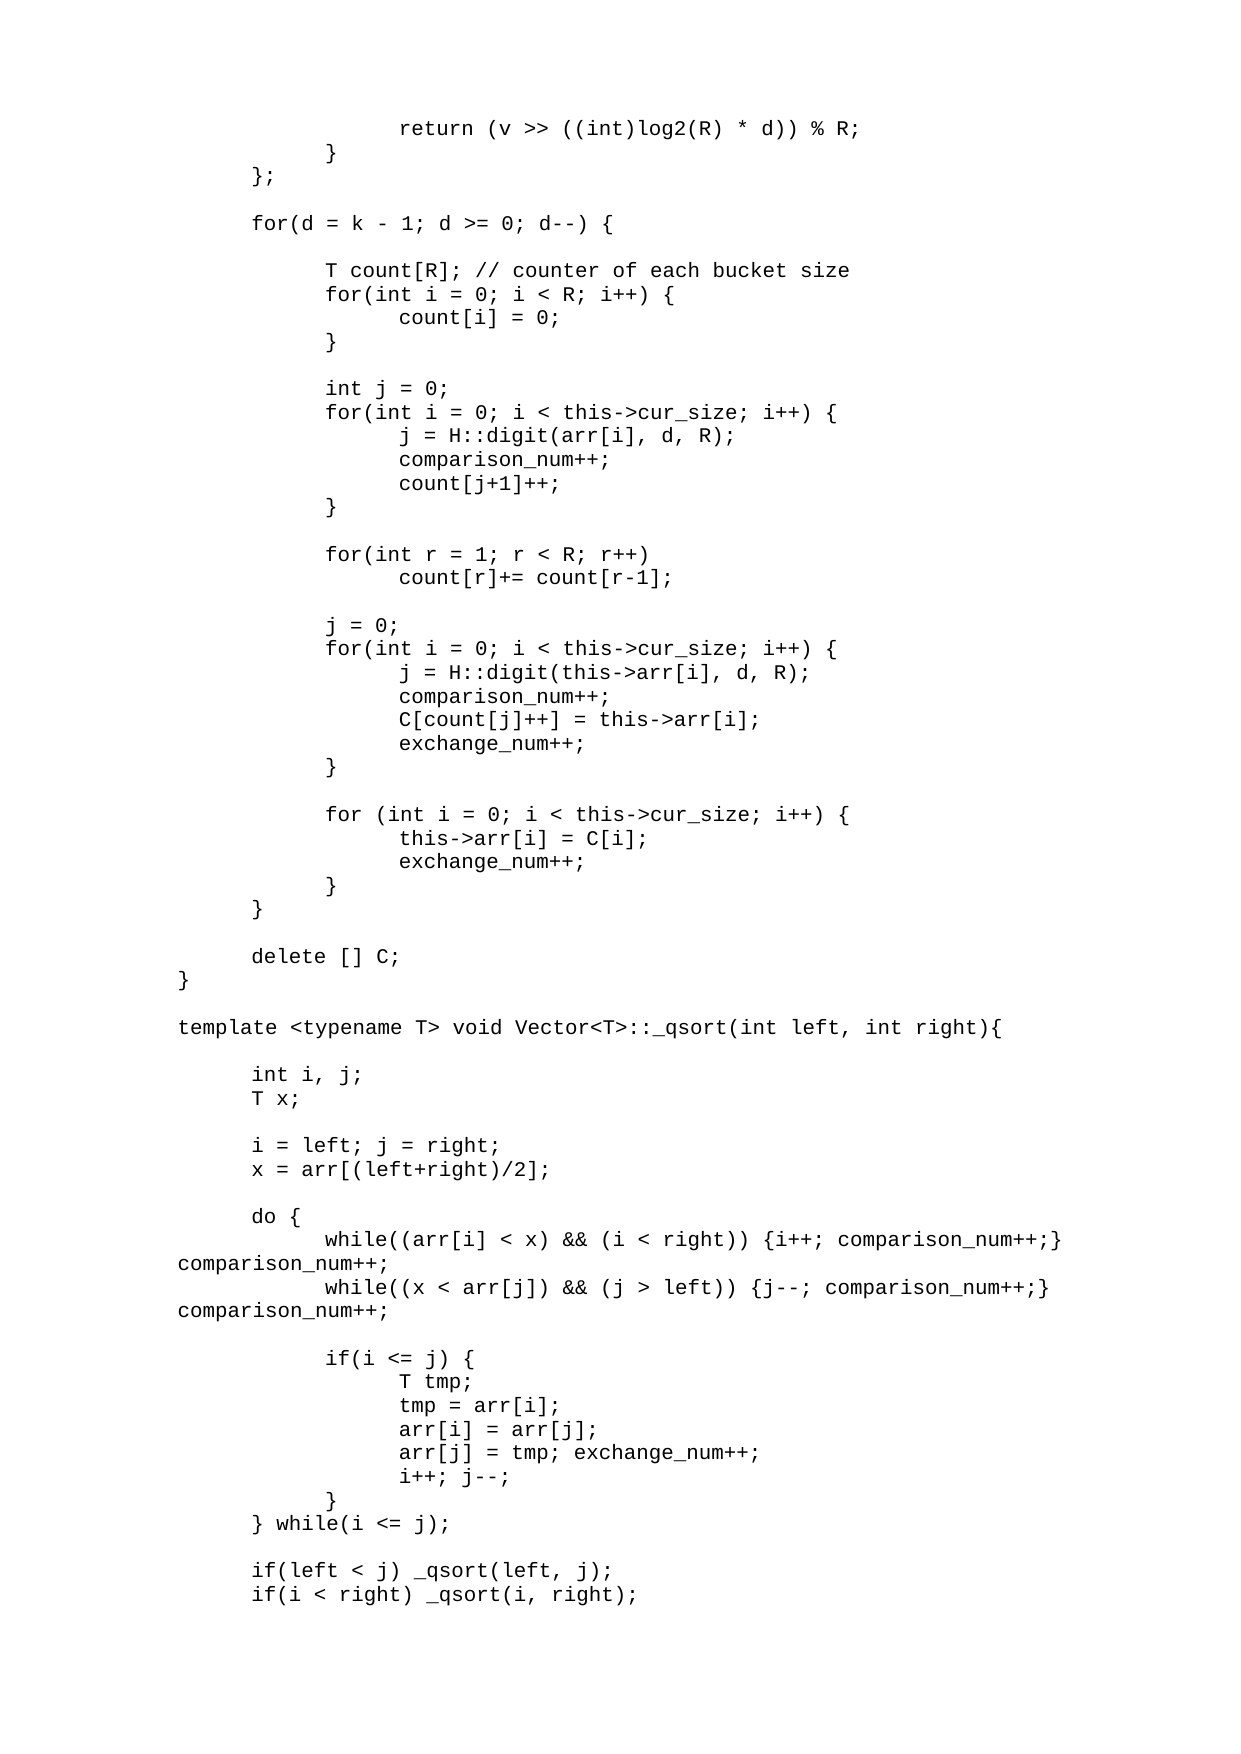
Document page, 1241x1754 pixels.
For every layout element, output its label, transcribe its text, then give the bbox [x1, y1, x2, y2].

text template <typename T> void Vector<T>::_qsort(int left, int right){ [177, 1017, 1152, 1040]
text count[r]+= count[r-1]; [177, 567, 1152, 591]
text int j = 0; [177, 378, 1152, 402]
text i = left; j = right; [177, 1135, 1152, 1158]
text for(int i = 0; i < this->cur_size; i++) { [177, 638, 1152, 662]
text T x; [177, 1088, 1152, 1111]
text return (v >> ((int)log2(R) * d)) % R; [177, 118, 1152, 142]
text while((x < arr[j]) && (j > left)) {j--; comparison_num++;} comparison_num++; [177, 1277, 1152, 1324]
text } [177, 875, 1152, 898]
text x = arr[(left+right)/2]; [177, 1158, 1152, 1182]
text } [177, 496, 1152, 520]
text this->arr[i] = C[i]; [177, 827, 1152, 851]
text if(left < j) _qsort(left, j); [177, 1561, 1152, 1584]
text } [177, 898, 1152, 922]
text exchange_num++; [177, 733, 1152, 757]
text count[j+1]++; [177, 473, 1152, 496]
text T tmp; [177, 1371, 1152, 1395]
text int i, j; [177, 1064, 1152, 1088]
text } [177, 142, 1152, 165]
text j = 0; [177, 615, 1152, 638]
text for (int i = 0; i < this->cur_size; i++) { [177, 804, 1152, 827]
text i++; j--; [177, 1466, 1152, 1489]
text } [177, 1489, 1152, 1513]
text for(int r = 1; r < R; r++) [177, 544, 1152, 567]
text T count[R]; // counter of each bucket size [177, 260, 1152, 284]
text j = H::digit(arr[i], d, R); [177, 426, 1152, 449]
text for(d = k - 1; d >= 0; d--) { [177, 213, 1152, 236]
text while((arr[i] < x) && (i < right)) {i++; comparison_num++;} comparison_num++; [177, 1229, 1152, 1277]
text tmp = arr[i]; [177, 1395, 1152, 1419]
text } [177, 969, 1152, 993]
text for(int i = 0; i < R; i++) { [177, 284, 1152, 307]
text if(i < right) _qsort(i, right); [177, 1584, 1152, 1608]
text C[count[j]++] = this->arr[i]; [177, 709, 1152, 733]
text for(int i = 0; i < this->cur_size; i++) { [177, 402, 1152, 426]
text delete [] C; [177, 946, 1152, 969]
text comparison_num++; [177, 449, 1152, 473]
text arr[j] = tmp; exchange_num++; [177, 1442, 1152, 1466]
text comparison_num++; [177, 686, 1152, 709]
text }; [177, 165, 1152, 189]
text exchange_num++; [177, 851, 1152, 875]
text arr[i] = arr[j]; [177, 1419, 1152, 1442]
text do { [177, 1206, 1152, 1229]
text } [177, 757, 1152, 780]
text } [177, 331, 1152, 354]
text if(i <= j) { [177, 1348, 1152, 1371]
text j = H::digit(this->arr[i], d, R); [177, 662, 1152, 686]
text count[i] = 0; [177, 307, 1152, 331]
text } while(i <= j); [177, 1513, 1152, 1537]
